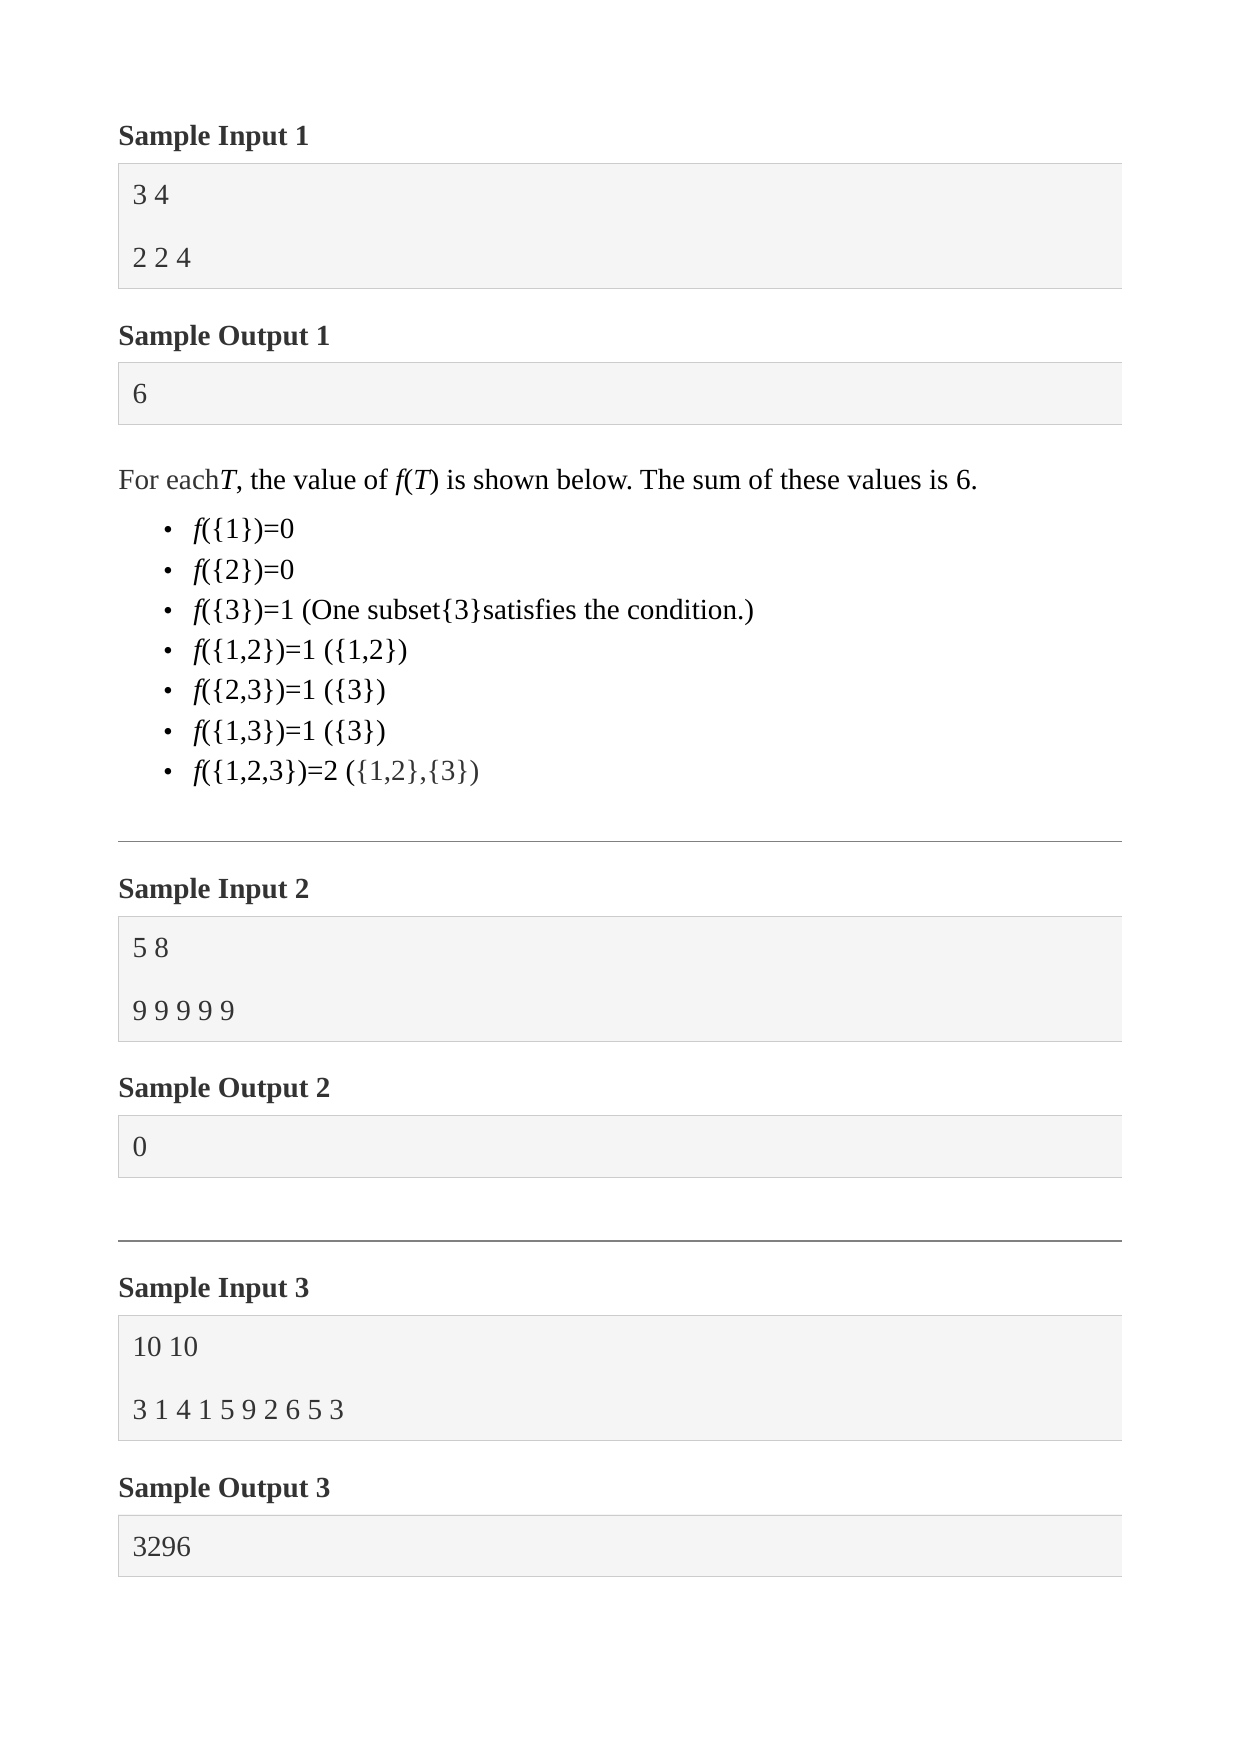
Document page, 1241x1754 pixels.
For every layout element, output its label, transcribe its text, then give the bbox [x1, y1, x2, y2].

subtitle Sample Output 1 [118, 318, 1122, 351]
subtitle Sample Input 2 [118, 871, 1122, 905]
text 10 10 [119, 1316, 1122, 1363]
text For eachT, the value of f(T) is shown below. The sum of these values is 6. [118, 454, 1122, 496]
text 3 1 4 1 5 9 2 6 5 3 [119, 1378, 1122, 1440]
text 0 [119, 1116, 1122, 1177]
list f({2,3})=1 ({3}) [164, 672, 1122, 706]
text 5 8 [119, 917, 1122, 963]
subtitle Sample Input 3 [118, 1270, 1122, 1304]
list f({3})=1 (One subset{3}satisfies the condition.) [164, 592, 1122, 626]
list f({1,3})=1 ({3}) [164, 713, 1122, 746]
subtitle Sample Output 3 [118, 1470, 1122, 1503]
text 9 9 9 9 9 [119, 979, 1122, 1041]
text 3 4 [119, 164, 1122, 211]
subtitle Sample Input 1 [118, 118, 1122, 152]
list f({1,2})=1 ({1,2}) [164, 632, 1122, 666]
list f({1,2,3})=2 ({1,2},{3}) [164, 753, 1122, 786]
text 3296 [119, 1516, 1122, 1576]
text 2 2 4 [119, 226, 1122, 288]
list f({1})=0 [164, 512, 1122, 545]
subtitle Sample Output 2 [118, 1071, 1122, 1104]
list f({2})=0 [164, 552, 1122, 585]
text 6 [119, 363, 1122, 424]
